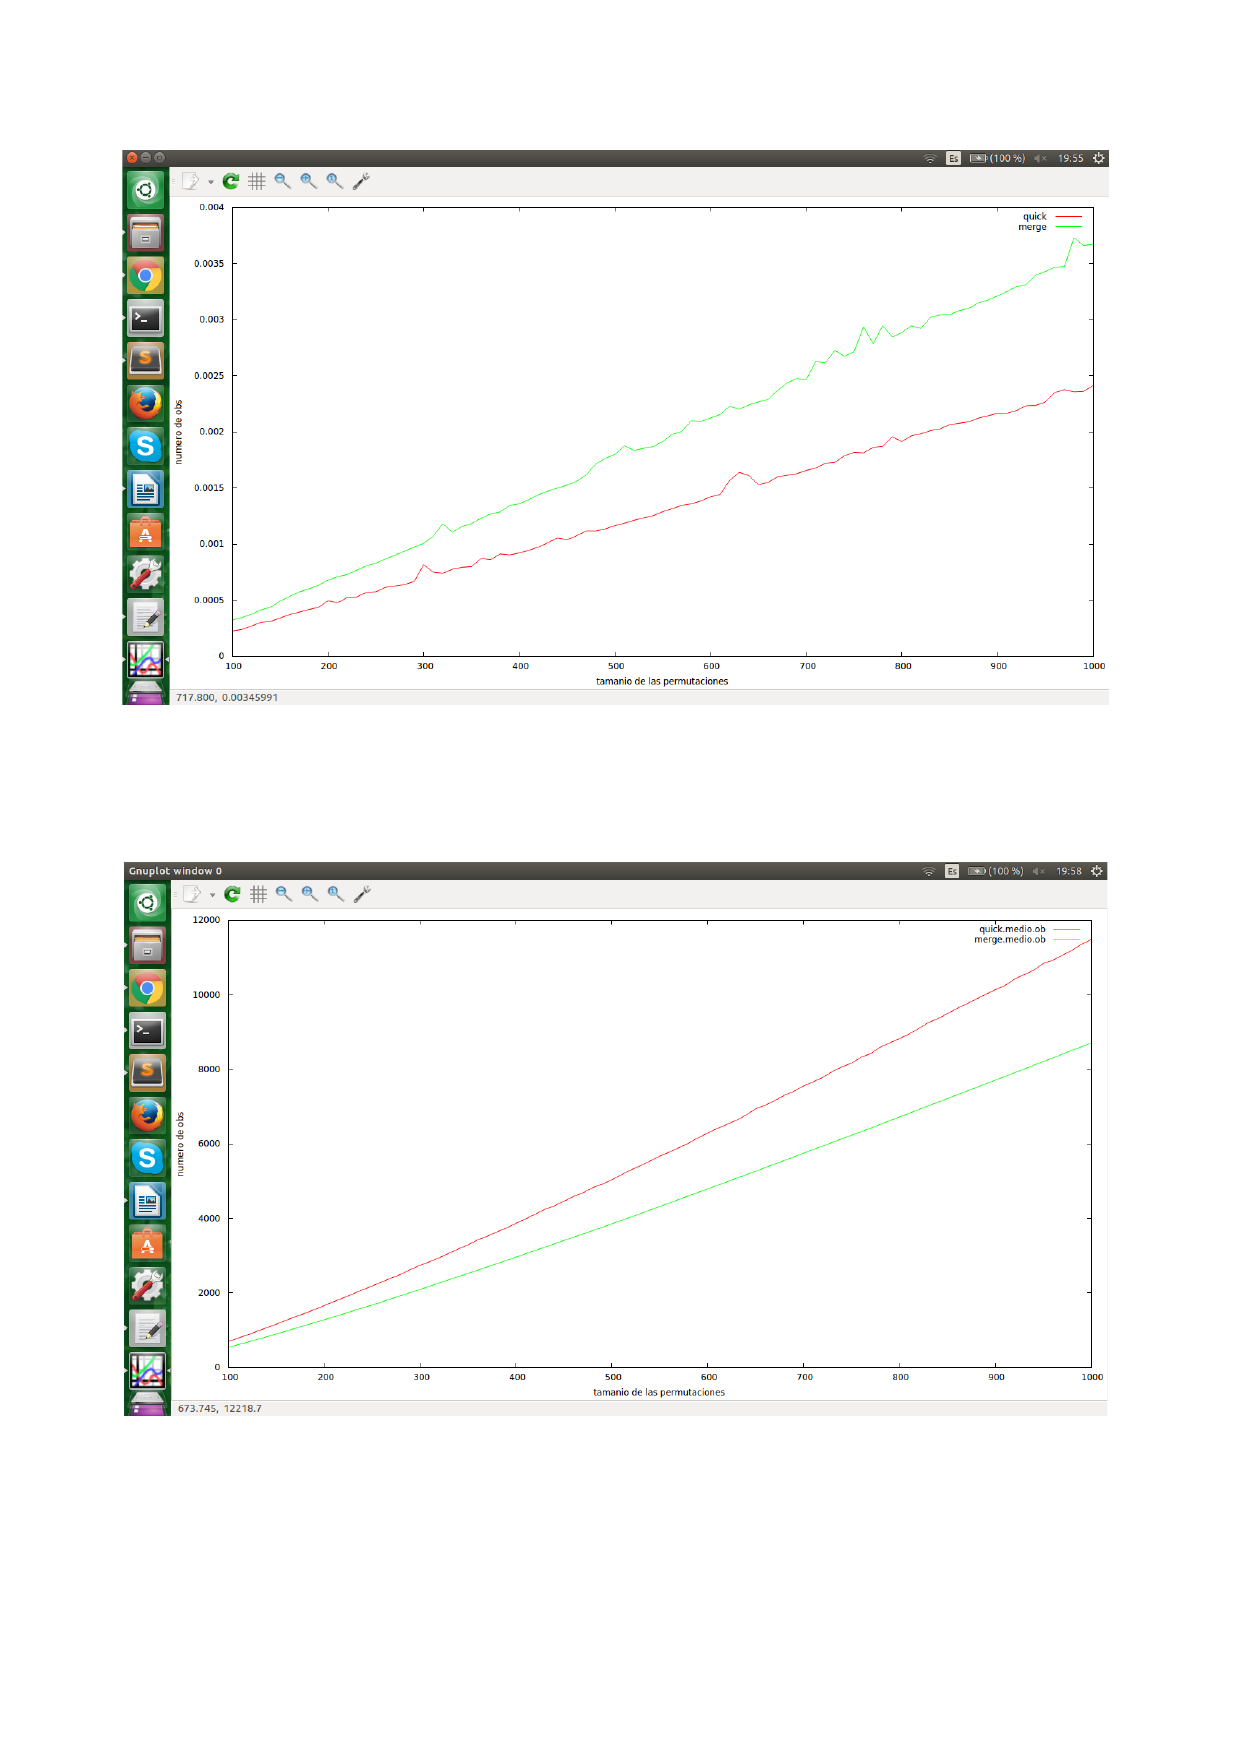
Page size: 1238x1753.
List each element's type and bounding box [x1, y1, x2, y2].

picture [124, 862, 1108, 1416]
picture [122, 150, 1109, 705]
